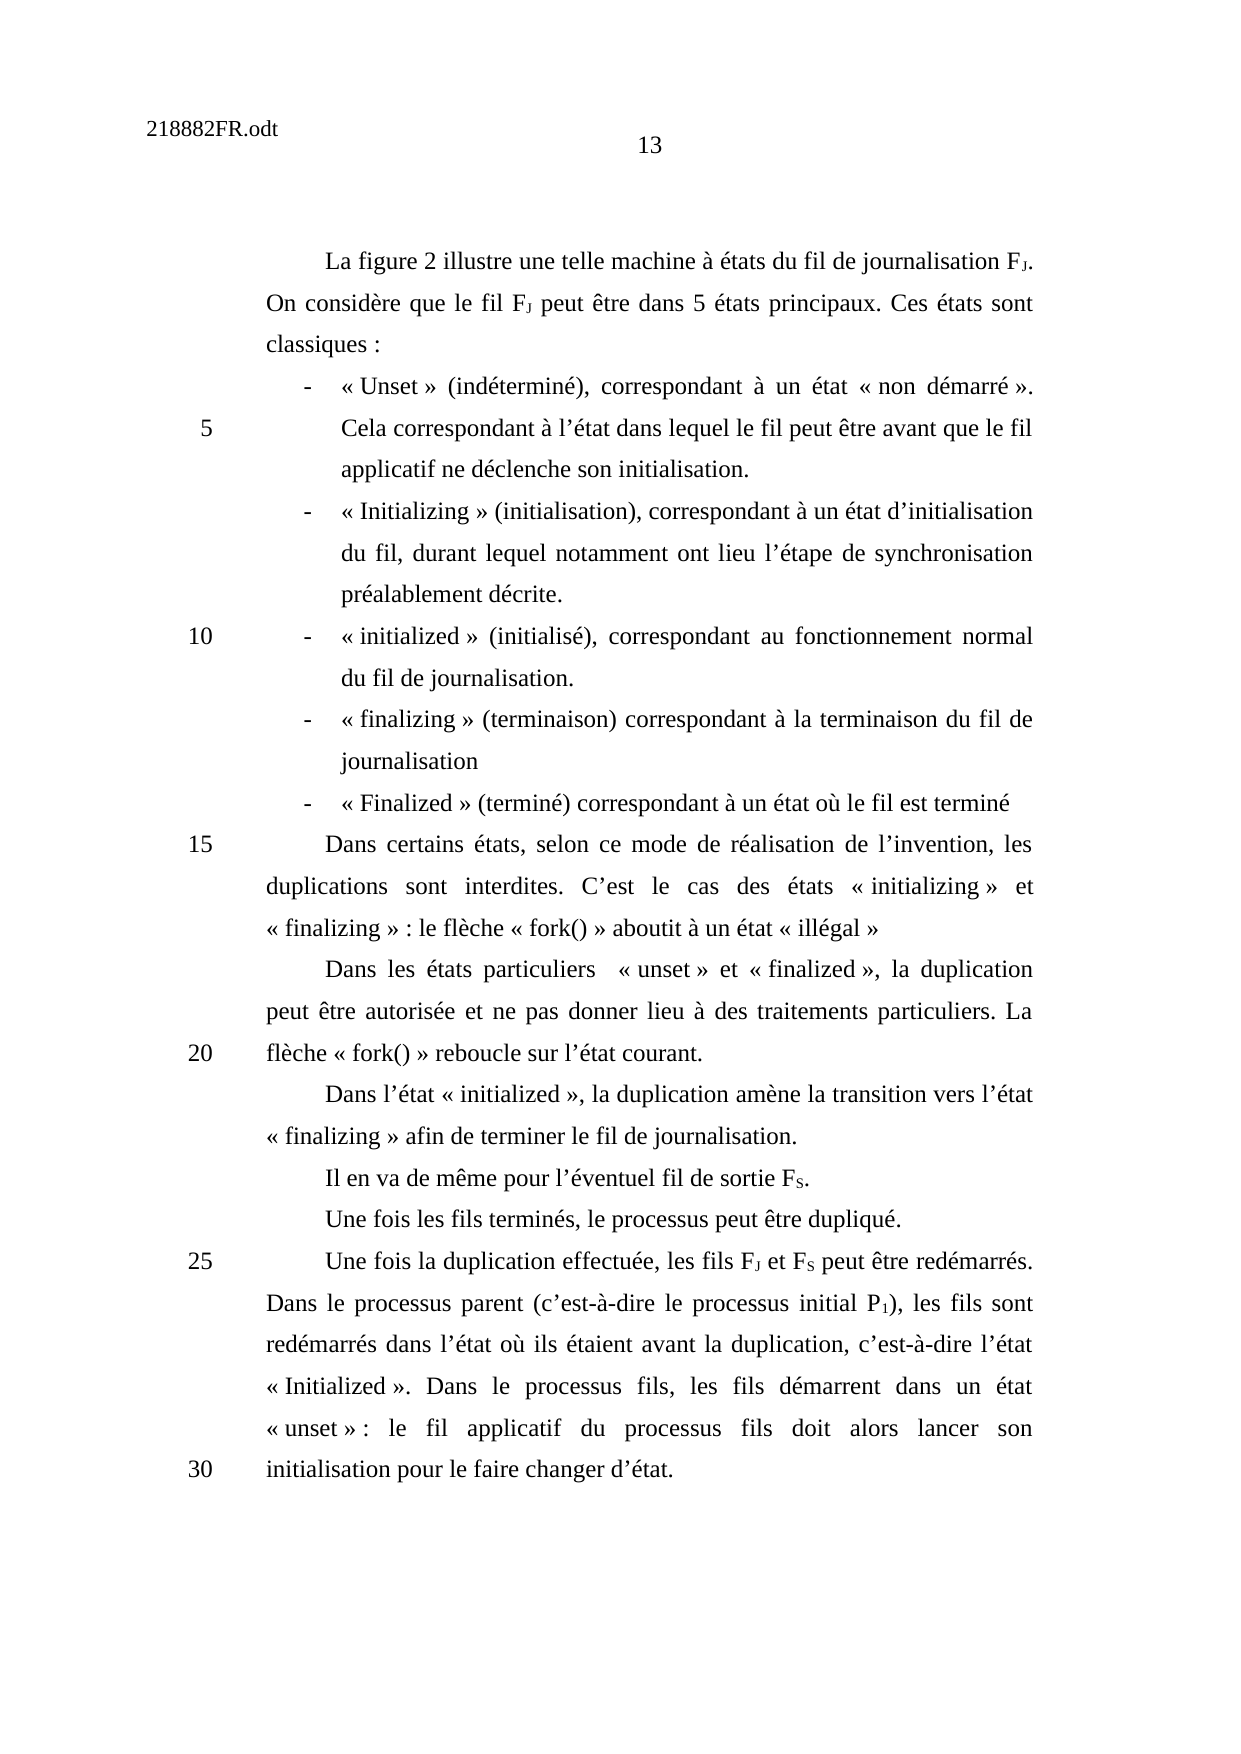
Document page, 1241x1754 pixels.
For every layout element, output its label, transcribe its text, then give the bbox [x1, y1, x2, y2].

text Il en va de même pour l’éventuel fil de sortie FS. [266, 1153, 1033, 1194]
text Une fois les fils terminés, le processus peut être dupliqué. [266, 1194, 1033, 1236]
text La figure 2 illustre une telle machine à états du fil de journalisation FJ. On considère que le fil FJ peut être dans 5 états principaux. Ces états sont classiques : [266, 236, 1033, 361]
text Dans l’état « initialized », la duplication amène la transition vers l’état « finalizing » afin de terminer le fil de journalisation. [266, 1069, 1033, 1153]
list « finalizing » (terminaison) correspondant à la terminaison du fil de journalisation [303, 694, 1033, 778]
text Une fois la duplication effectuée, les fils FJ et FS peut être redémarrés. Dans le processus parent (c’est-à-dire le processus initial P1), les fils sont redémarrés dans l’état où ils étaient avant la duplication, c’est-à-dire l’état « Initialized ». Dans le processus fils, les fils démarrent dans un état « unset » : le fil applicatif du processus fils doit alors lancer son initialisation pour le faire changer d’état. [266, 1236, 1033, 1486]
text Dans les états particuliers « unset » et « finalized », la duplication peut être autorisée et ne pas donner lieu à des traitements particuliers. La flèche « fork() » reboucle sur l’état courant. [266, 944, 1033, 1069]
list « Finalized » (terminé) correspondant à un état où le fil est terminé [303, 778, 1033, 819]
list « Initializing » (initialisation), correspondant à un état d’initialisation du fil, durant lequel notamment ont lieu l’étape de synchronisation préalablement décrite. [303, 486, 1033, 611]
list « Unset » (indéterminé), correspondant à un état « non démarré ». Cela correspondant à l’état dans lequel le fil peut être avant que le fil applicatif ne déclenche son initialisation. [303, 361, 1033, 486]
list « initialized » (initialisé), correspondant au fonctionnement normal du fil de journalisation. [303, 611, 1033, 694]
text Dans certains états, selon ce mode de réalisation de l’invention, les duplications sont interdites. C’est le cas des états « initializing » et « finalizing » : le flèche « fork() » aboutit à un état « illégal » [266, 819, 1033, 944]
